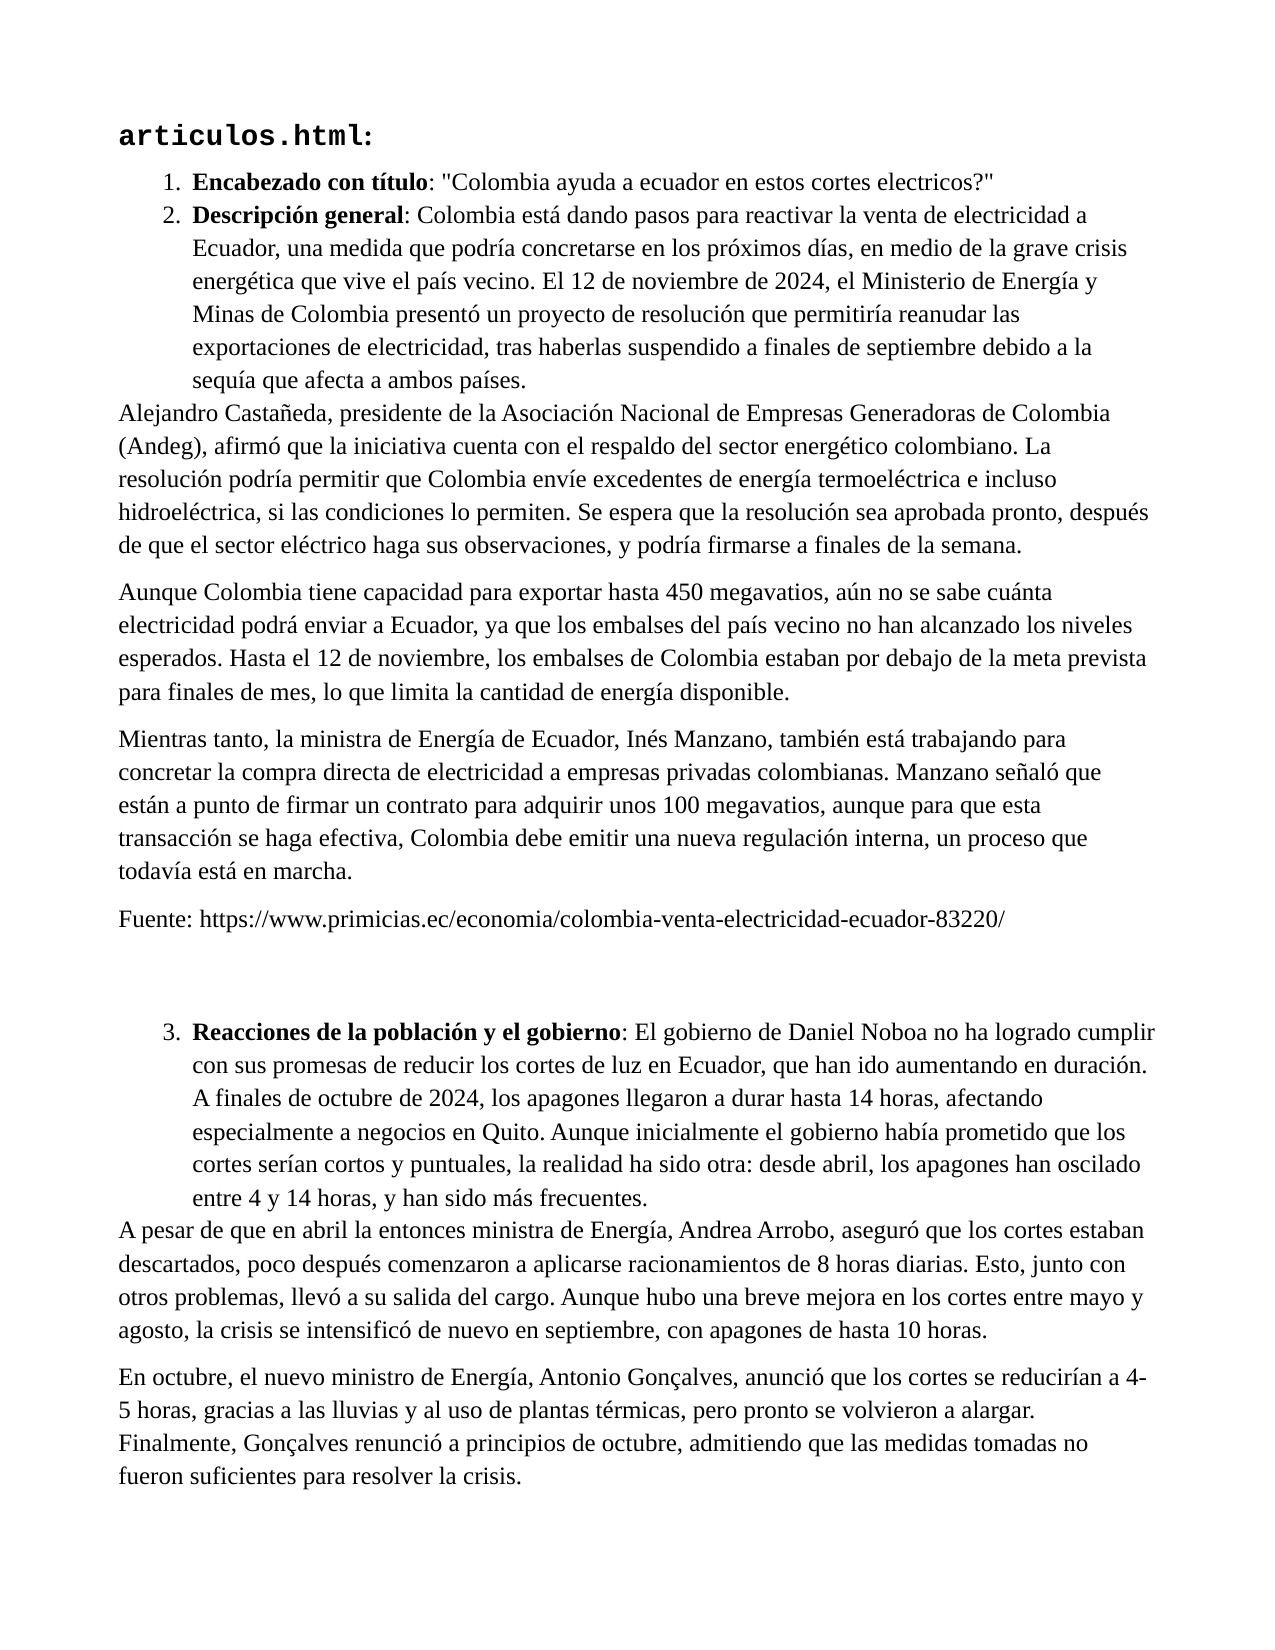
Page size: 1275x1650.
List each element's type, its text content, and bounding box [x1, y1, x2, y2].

subtitle articulos.html: [118, 118, 1157, 154]
text Fuente: https://www.primicias.ec/economia/colombia-venta-electricidad-ecuador-83220/ [118, 904, 1157, 933]
text En octubre, el nuevo ministro de Energía, Antonio Gonçalves, anunció que los cortes se reducirían a 4-5 horas, gracias a las lluvias y al uso de plantas térmicas, pero pronto se volvieron a alargar. Finalmente, Gonçalves renunció a principios de octubre, admitiendo que las medidas tomadas no fueron suficientes para resolver la crisis. [118, 1362, 1157, 1490]
list Descripción general: Colombia está dando pasos para reactivar la venta de electricidad a Ecuador, una medida que podría concretarse en los próximos días, en medio de la grave crisis energética que vive el país vecino. El 12 de noviembre de 2024, el Ministerio de Energía y Minas de Colombia presentó un proyecto de resolución que permitiría reanudar las exportaciones de electricidad, tras haberlas suspendido a finales de septiembre debido a la sequía que afecta a ambos países. [162, 200, 1157, 393]
text A pesar de que en abril la entonces ministra de Energía, Andrea Arrobo, aseguró que los cortes estaban descartados, poco después comenzaron a aplicarse racionamientos de 8 horas diarias. Esto, junto con otros problemas, llevó a su salida del cargo. Aunque hubo una breve mejora en los cortes entre mayo y agosto, la crisis se intensificó de nuevo en septiembre, con apagones de hasta 10 horas. [118, 1216, 1157, 1343]
list Reacciones de la población y el gobierno: El gobierno de Daniel Noboa no ha logrado cumplir con sus promesas de reducir los cortes de luz en Ecuador, que han ido aumentando en duración. A finales de octubre de 2024, los apagones llegaron a durar hasta 14 horas, afectando especialmente a negocios en Quito. Aunque inicialmente el gobierno había prometido que los cortes serían cortos y puntuales, la realidad ha sido otra: desde abril, los apagones han oscilado entre 4 y 14 horas, y han sido más frecuentes. [162, 1017, 1157, 1211]
text Mientras tanto, la ministra de Energía de Ecuador, Inés Manzano, también está trabajando para concretar la compra directa de electricidad a empresas privadas colombianas. Manzano señaló que están a punto de firmar un contrato para adquirir unos 100 megavatios, aunque para que esta transacción se haga efectiva, Colombia debe emitir una nueva regulación interna, un proceso que todavía está en marcha. [118, 724, 1157, 885]
list Encabezado con título: "Colombia ayuda a ecuador en estos cortes electricos?" [162, 167, 1157, 195]
text Alejandro Castañeda, presidente de la Asociación Nacional de Empresas Generadoras de Colombia (Andeg), afirmó que la iniciativa cuenta con el respaldo del sector energético colombiano. La resolución podría permitir que Colombia envíe excedentes de energía termoeléctrica e incluso hidroeléctrica, si las condiciones lo permiten. Se espera que la resolución sea aprobada pronto, después de que el sector eléctrico haga sus observaciones, y podría firmarse a finales de la semana. [118, 398, 1157, 559]
text Aunque Colombia tiene capacidad para exportar hasta 450 megavatios, aún no se sabe cuánta electricidad podrá enviar a Ecuador, ya que los embalses del país vecino no han alcanzado los niveles esperados. Hasta el 12 de noviembre, los embalses de Colombia estaban por debajo de la meta prevista para finales de mes, lo que limita la cantidad de energía disponible. [118, 577, 1157, 705]
